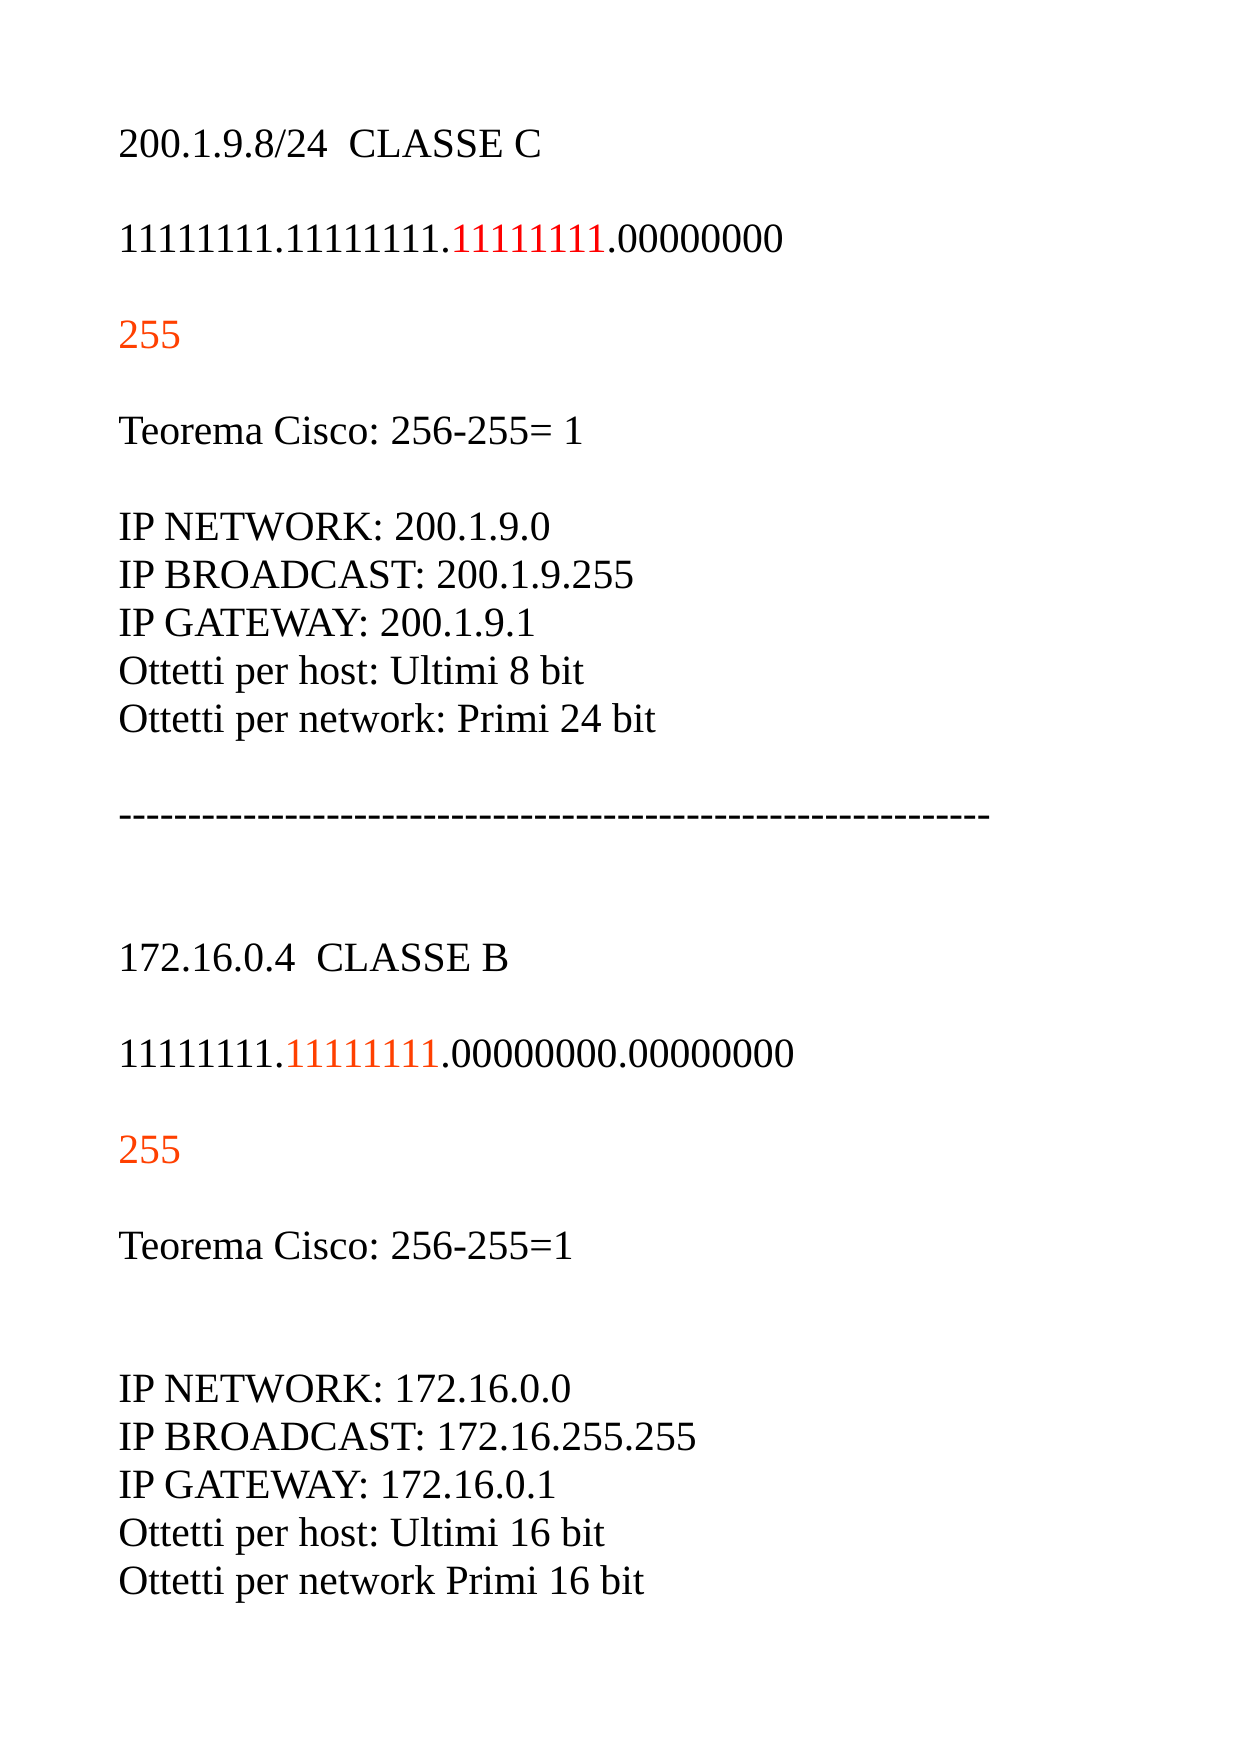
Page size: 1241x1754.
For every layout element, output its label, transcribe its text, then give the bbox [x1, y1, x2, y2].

text 200.1.9.8/24 CLASSE C 11111111.11111111.11111111.00000000 255 Teorema Cisco: 256-255= 1 IP NETWORK: 200.1.9.0 IP BROADCAST: 200.1.9.255 [118, 118, 1122, 597]
text IP GATEWAY: 200.1.9.1 Ottetti per host: Ultimi 8 bit Ottetti per network: Primi 24 bit --------------------------------------------------------------- [118, 597, 1122, 837]
text 172.16.0.4 CLASSE B 11111111.11111111.00000000.00000000 255 Teorema Cisco: 256-255=1 IP NETWORK: 172.16.0.0 IP BROADCAST: 172.16.255.255 IP GATEWAY: 172.16.0.1 Ottetti per host: Ultimi 16 bit Ottetti per network Primi 16 bit [118, 837, 1122, 1632]
